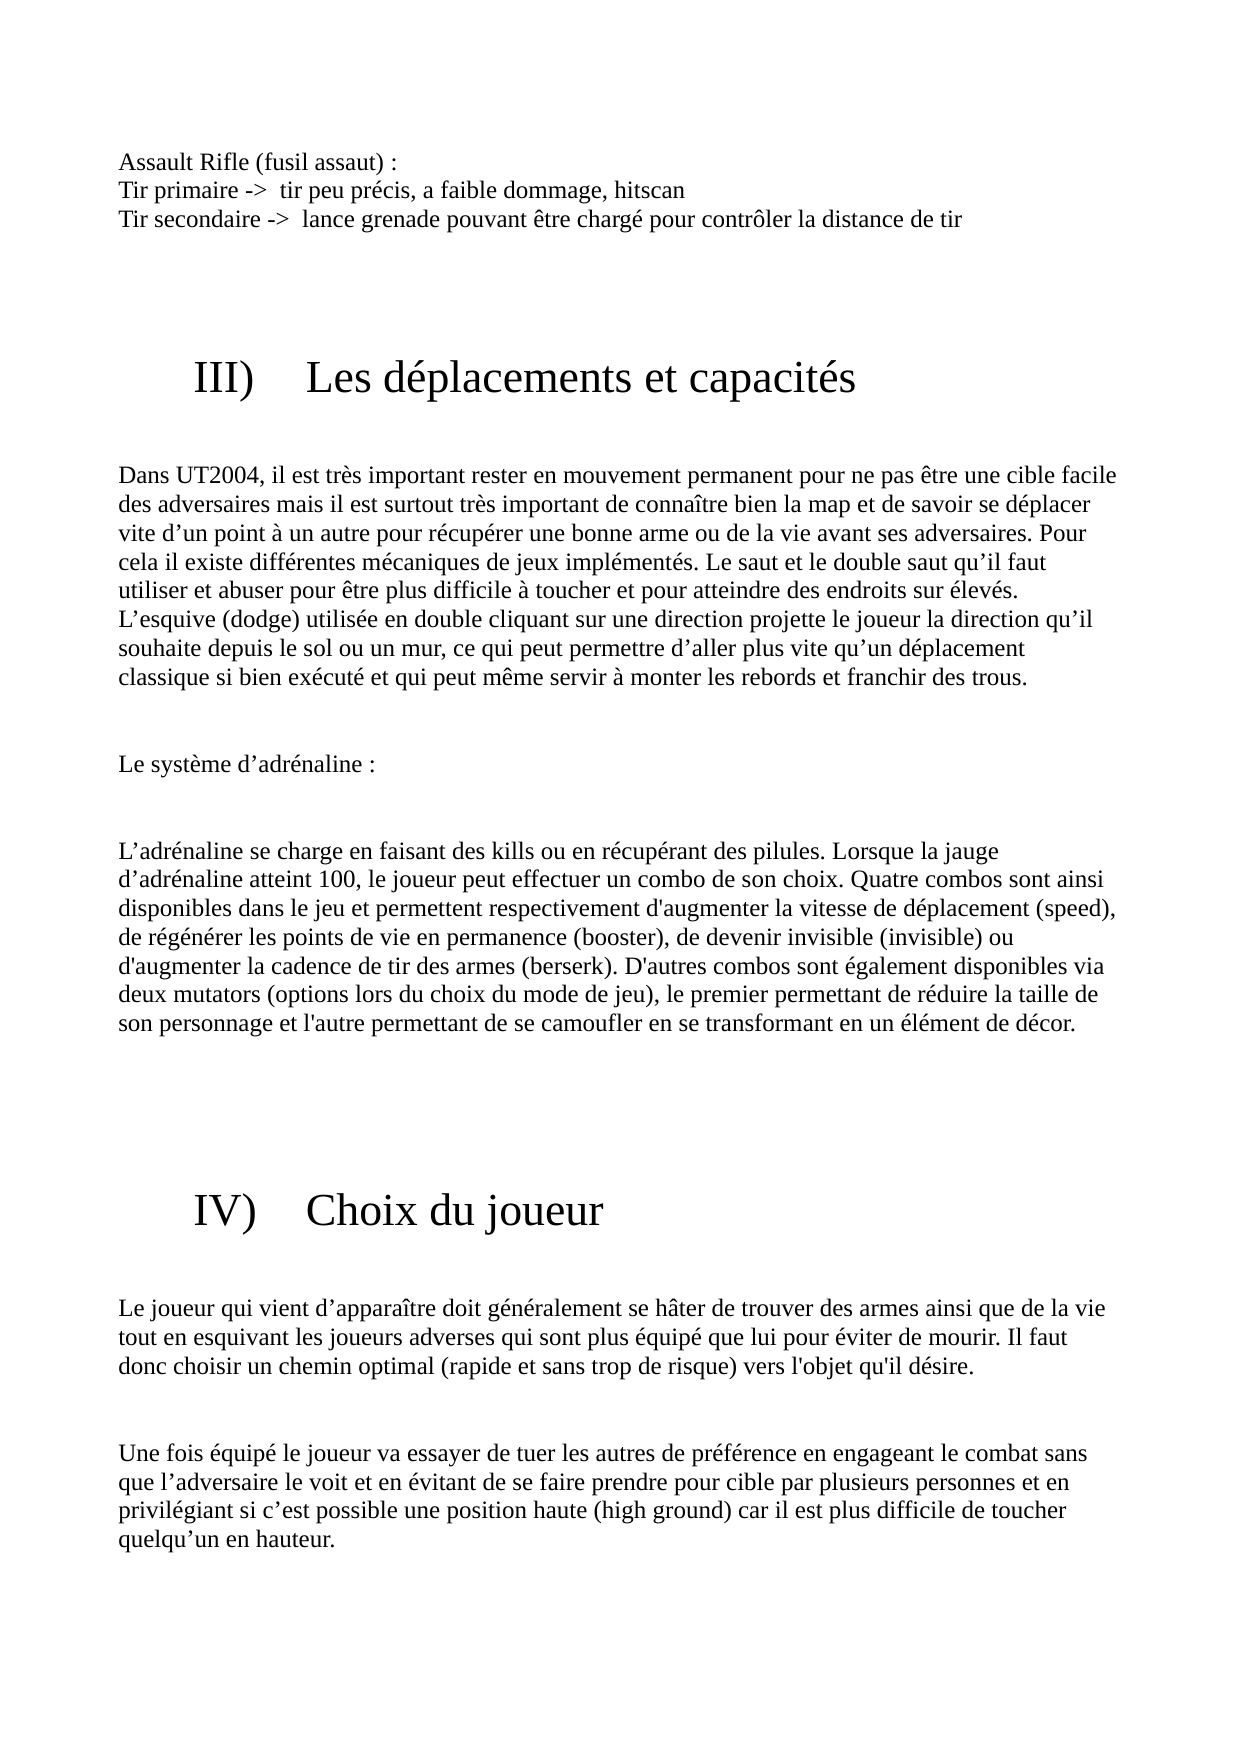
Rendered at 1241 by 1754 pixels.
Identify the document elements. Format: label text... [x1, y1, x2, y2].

text L’adrénaline se charge en faisant des kills ou en récupérant des pilules. Lorsque la jauge d’adrénaline atteint 100, le joueur peut effectuer un combo de son choix. Quatre combos sont ainsi disponibles dans le jeu et permettent respectivement d'augmenter la vitesse de déplacement (speed), de régénérer les points de vie en permanence (booster), de devenir invisible (invisible) ou d'augmenter la cadence de tir des armes (berserk). D'autres combos sont également disponibles via deux mutators (options lors du choix du mode de jeu), le premier permettant de réduire la taille de son personnage et l'autre permettant de se camoufler en se transformant en un élément de décor. [118, 836, 1122, 1037]
list Choix du joueur [193, 1182, 1122, 1235]
text Dans UT2004, il est très important rester en mouvement permanent pour ne pas être une cible facile des adversaires mais il est surtout très important de connaître bien la map et de savoir se déplacer vite d’un point à un autre pour récupérer une bonne arme ou de la vie avant ses adversaires. Pour cela il existe différentes mécaniques de jeux implémentés. Le saut et le double saut qu’il faut utiliser et abuser pour être plus difficile à toucher et pour atteindre des endroits sur élevés. L’esquive (dodge) utilisée en double cliquant sur une direction projette le joueur la direction qu’il souhaite depuis le sol ou un mur, ce qui peut permettre d’aller plus vite qu’un déplacement classique si bien exécuté et qui peut même servir à monter les rebords et franchir des trous. [118, 460, 1122, 690]
text Assault Rifle (fusil assaut) : [118, 147, 1122, 176]
text Une fois équipé le joueur va essayer de tuer les autres de préférence en engageant le combat sans que l’adversaire le voit et en évitant de se faire prendre pour cible par plusieurs personnes et en privilégiant si c’est possible une position haute (high ground) car il est plus difficile de toucher quelqu’un en hauteur. [118, 1438, 1122, 1553]
text Le joueur qui vient d’apparaître doit généralement se hâter de trouver des armes ainsi que de la vie tout en esquivant les joueurs adverses qui sont plus équipé que lui pour éviter de mourir. Il faut donc choisir un chemin optimal (rapide et sans trop de risque) vers l'objet qu'il désire. [118, 1293, 1122, 1380]
text Le système d’adrénaline : [118, 749, 1122, 777]
text Tir secondaire -> lance grenade pouvant être chargé pour contrôler la distance de tir [118, 204, 1122, 233]
list Les déplacements et capacités [193, 349, 1122, 402]
text Tir primaire -> tir peu précis, a faible dommage, hitscan [118, 176, 1122, 204]
